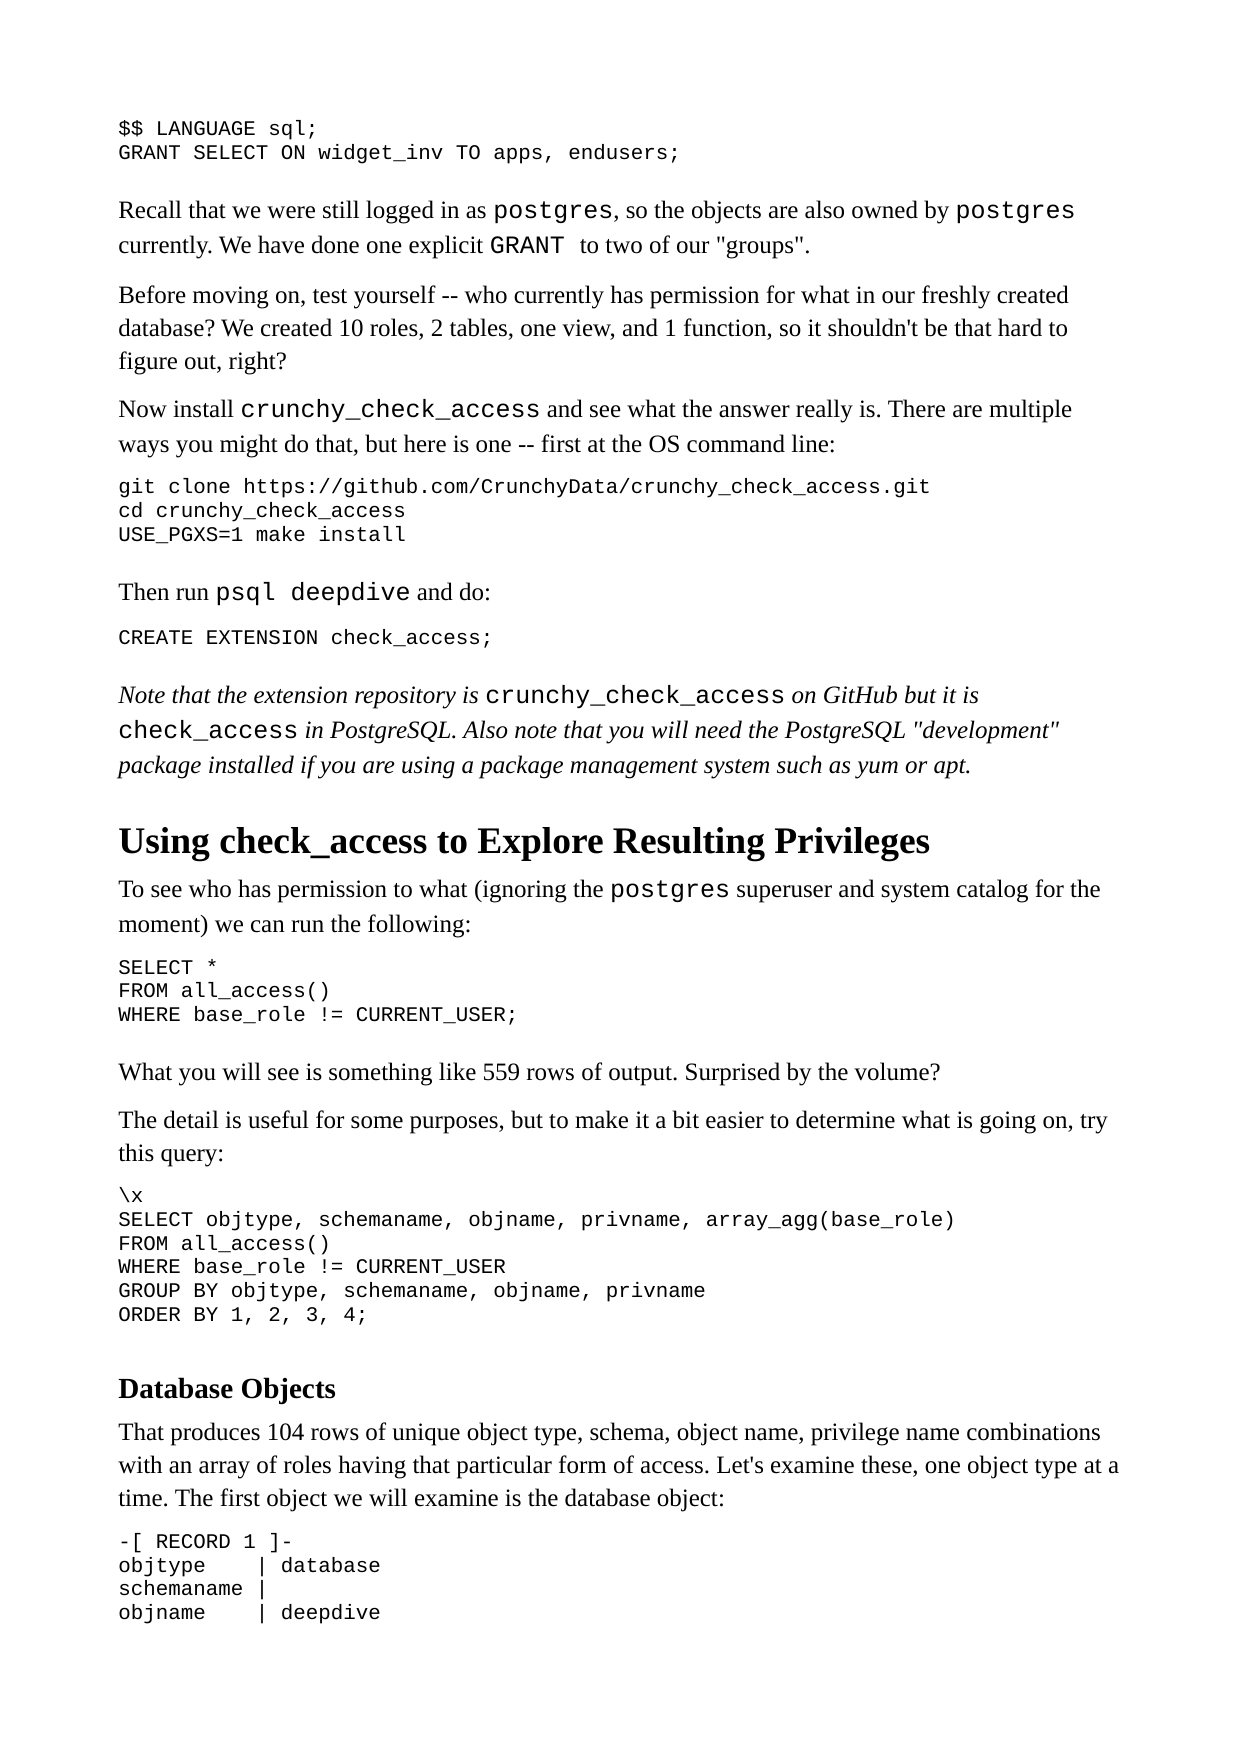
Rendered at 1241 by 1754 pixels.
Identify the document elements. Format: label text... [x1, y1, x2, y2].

text ORDER BY 1, 2, 3, 4; [118, 1304, 1122, 1327]
text WHERE base_role != CURRENT_USER [118, 1256, 1122, 1280]
text FROM all_access() [118, 1233, 1122, 1256]
text FROM all_access() [118, 981, 1122, 1004]
text Then run psql deepdive and do: [118, 577, 1122, 608]
text SELECT objtype, schemaname, objname, privname, array_agg(base_role) [118, 1209, 1122, 1233]
subtitle Using check_access to Explore Resulting Privileges [118, 818, 1122, 862]
text That produces 104 rows of unique object type, schema, object name, privilege name combinations with an array of roles having that particular form of access. Let's examine these, one object type at a time. The first object we will examine is the database object: [118, 1417, 1122, 1512]
text git clone https://github.com/CrunchyData/crunchy_check_access.git [118, 476, 1122, 500]
text The detail is useful for some purposes, but to make it a bit easier to determine what is going on, try this query: [118, 1105, 1122, 1167]
text USE_PGXS=1 make install [118, 524, 1122, 547]
text $$ LANGUAGE sql; [118, 118, 1122, 142]
text CREATE EXTENSION check_access; [118, 627, 1122, 650]
text Recall that we were still logged in as postgres, so the objects are also owned by postgres currently. We have done one explicit GRANT to two of our "groups". [118, 195, 1122, 261]
text What you will see is something like 559 rows of output. Surprised by the volume? [118, 1057, 1122, 1086]
text -[ RECORD 1 ]- [118, 1531, 1122, 1555]
text WHERE base_role != CURRENT_USER; [118, 1004, 1122, 1028]
text Before moving on, test yourself -- who currently has permission for what in our freshly created database? We created 10 roles, 2 tables, one view, and 1 function, so it shouldn't be that hard to figure out, right? [118, 280, 1122, 375]
text SELECT * [118, 957, 1122, 981]
text objtype | database [118, 1555, 1122, 1578]
subtitle Database Objects [118, 1371, 1122, 1405]
text \x [118, 1186, 1122, 1209]
text GROUP BY objtype, schemaname, objname, privname [118, 1280, 1122, 1304]
text To see who has permission to what (ignoring the postgres superuser and system catalog for the moment) we can run the following: [118, 874, 1122, 938]
text cd crunchy_check_access [118, 500, 1122, 524]
text GRANT SELECT ON widget_inv TO apps, endusers; [118, 142, 1122, 165]
text Note that the extension repository is crunchy_check_access on GitHub but it is check_access in PostgreSQL. Also note that you will need the PostgreSQL "development" package installed if you are using a package management system such as yum or apt. [118, 680, 1122, 779]
text Now install crunchy_check_access and see what the answer really is. There are multiple ways you might do that, but here is one -- first at the OS command line: [118, 394, 1122, 457]
text schemaname | [118, 1578, 1122, 1602]
text objname | deepdive [118, 1602, 1122, 1626]
